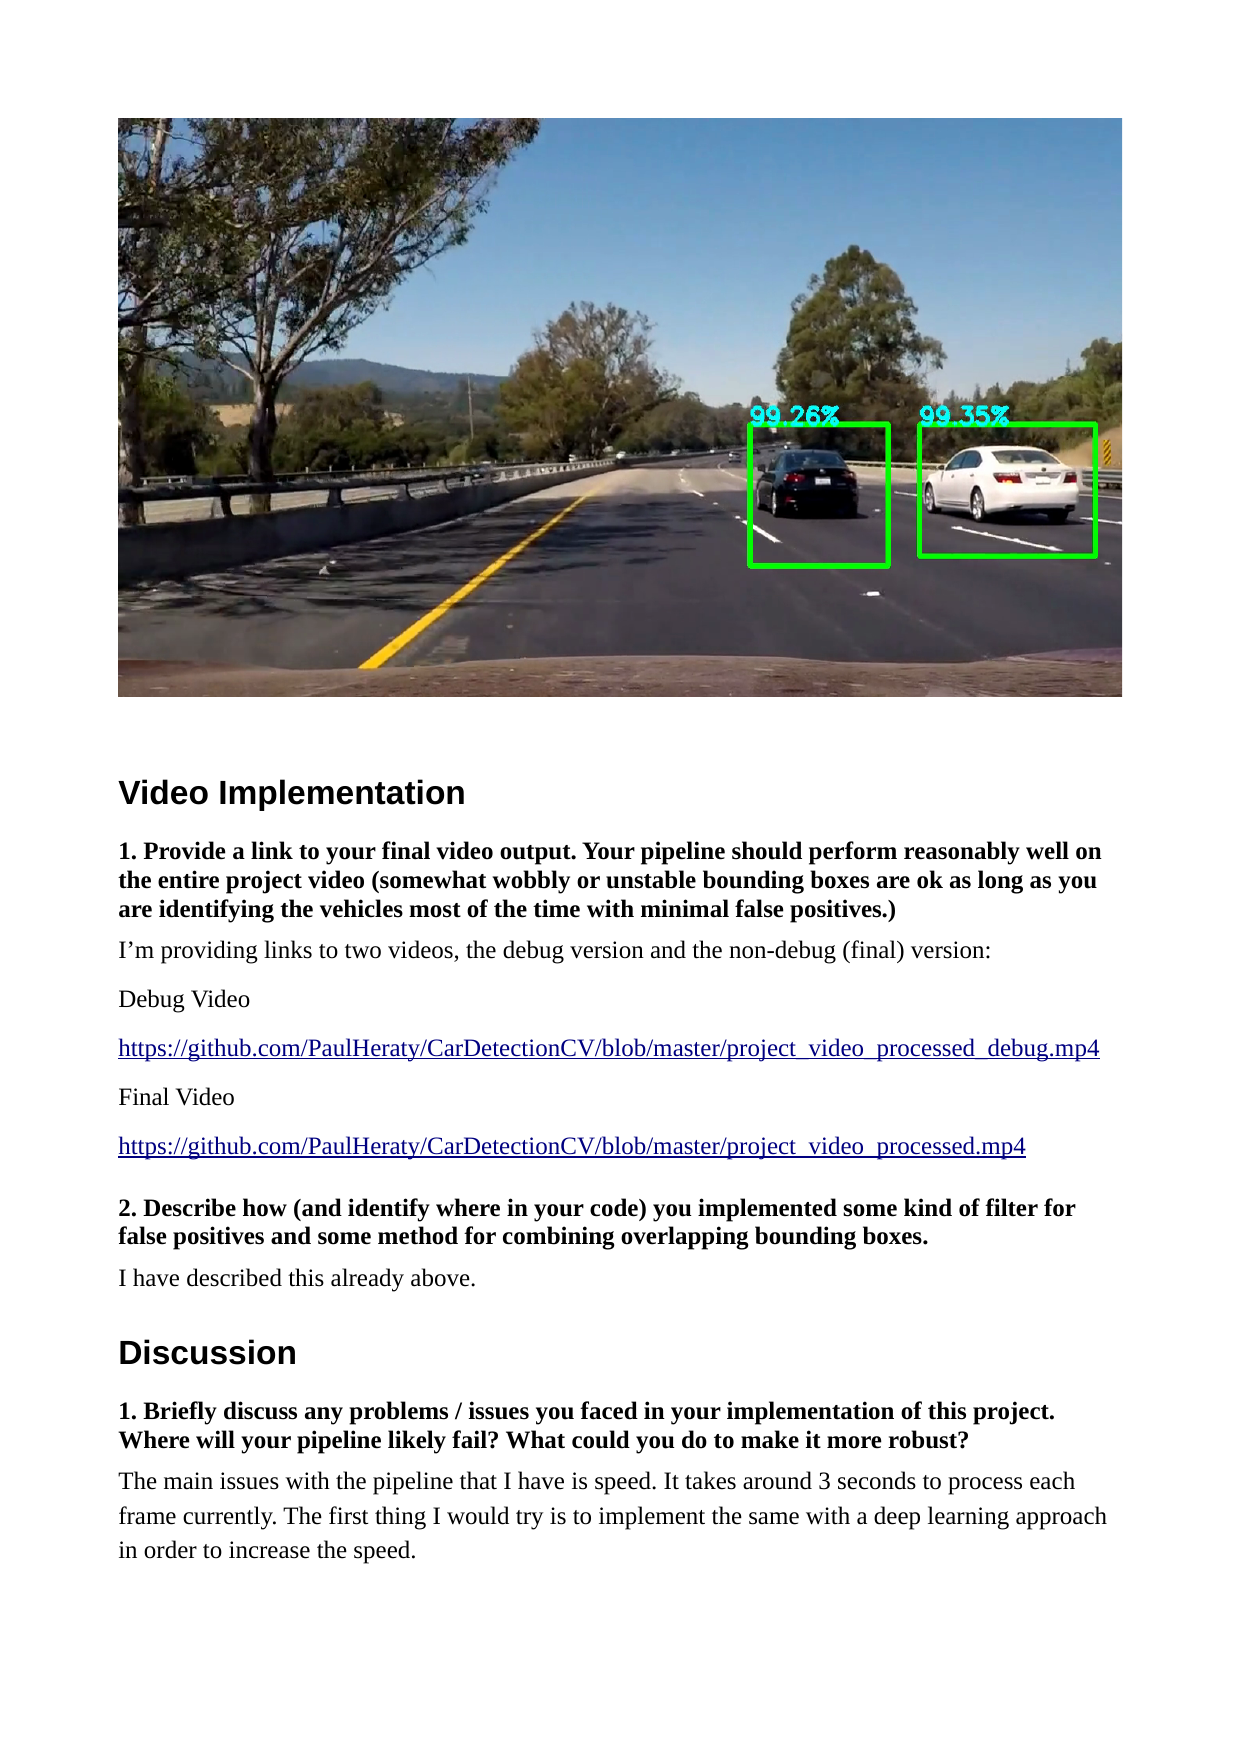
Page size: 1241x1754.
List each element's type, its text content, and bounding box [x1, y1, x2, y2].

text I’m providing links to two videos, the debug version and the non-debug (final) version: [118, 935, 1122, 964]
picture [118, 118, 1123, 697]
text Final Video [118, 1082, 1122, 1111]
subtitle 1. Provide a link to your final video output. Your pipeline should perform reasonably well on the entire project video (somewhat wobbly or unstable bounding boxes are ok as long as you are identifying the vehicles most of the time with minimal false positives.) [118, 836, 1122, 922]
text The main issues with the pipeline that I have is speed. It takes around 3 seconds to process each frame currently. The first thing I would try is to implement the same with a deep learning approach in order to increase the speed. [118, 1466, 1122, 1564]
subtitle Discussion [118, 1333, 1122, 1371]
subtitle 1. Briefly discuss any problems / issues you faced in your implementation of this project. Where will your pipeline likely fail? What could you do to make it more robust? [118, 1396, 1122, 1454]
text I have described this already above. [118, 1263, 1122, 1291]
subtitle Video Implementation [118, 772, 1122, 811]
text Debug Video [118, 984, 1122, 1013]
subtitle 2. Describe how (and identify where in your code) you implemented some kind of filter for false positives and some method for combining overlapping bounding boxes. [118, 1193, 1122, 1250]
text https://github.com/PaulHeraty/CarDetectionCV/blob/master/project_video_processed.mp4 [118, 1131, 1122, 1160]
text https://github.com/PaulHeraty/CarDetectionCV/blob/master/project_video_processed_debug.mp4 [118, 1033, 1122, 1062]
